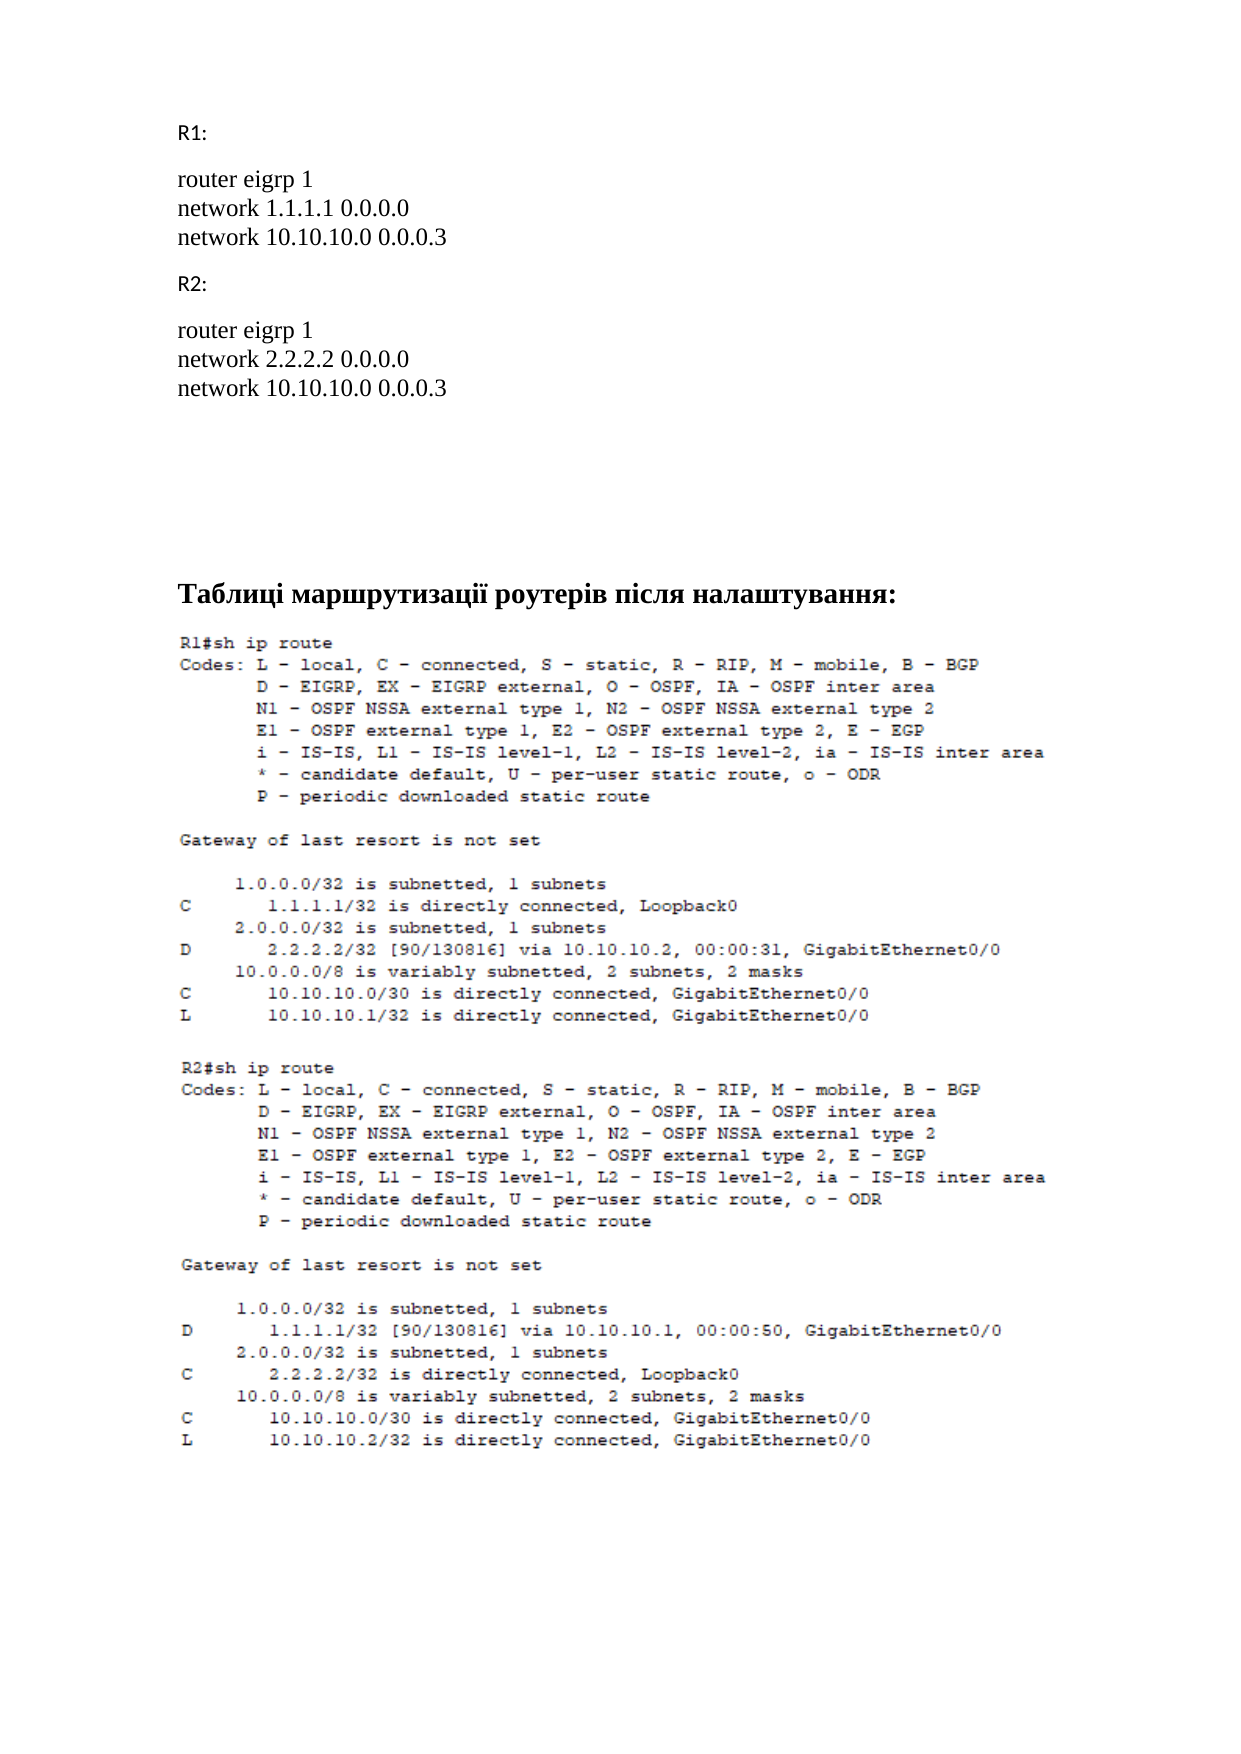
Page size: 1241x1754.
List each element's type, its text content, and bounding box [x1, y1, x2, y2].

text network 10.10.10.0 0.0.0.3 [177, 222, 1152, 251]
text network 2.2.2.2 0.0.0.0 [177, 344, 1152, 373]
text network 1.1.1.1 0.0.0.0 [177, 193, 1152, 222]
text router eigrp 1 [177, 164, 1152, 193]
text Таблиці маршрутизації роутерів після налаштування: [177, 577, 1152, 610]
text network 10.10.10.0 0.0.0.3 [177, 373, 1152, 402]
text router eigrp 1 [177, 315, 1152, 344]
text R1: [177, 118, 1152, 146]
text R2: [177, 269, 1152, 297]
